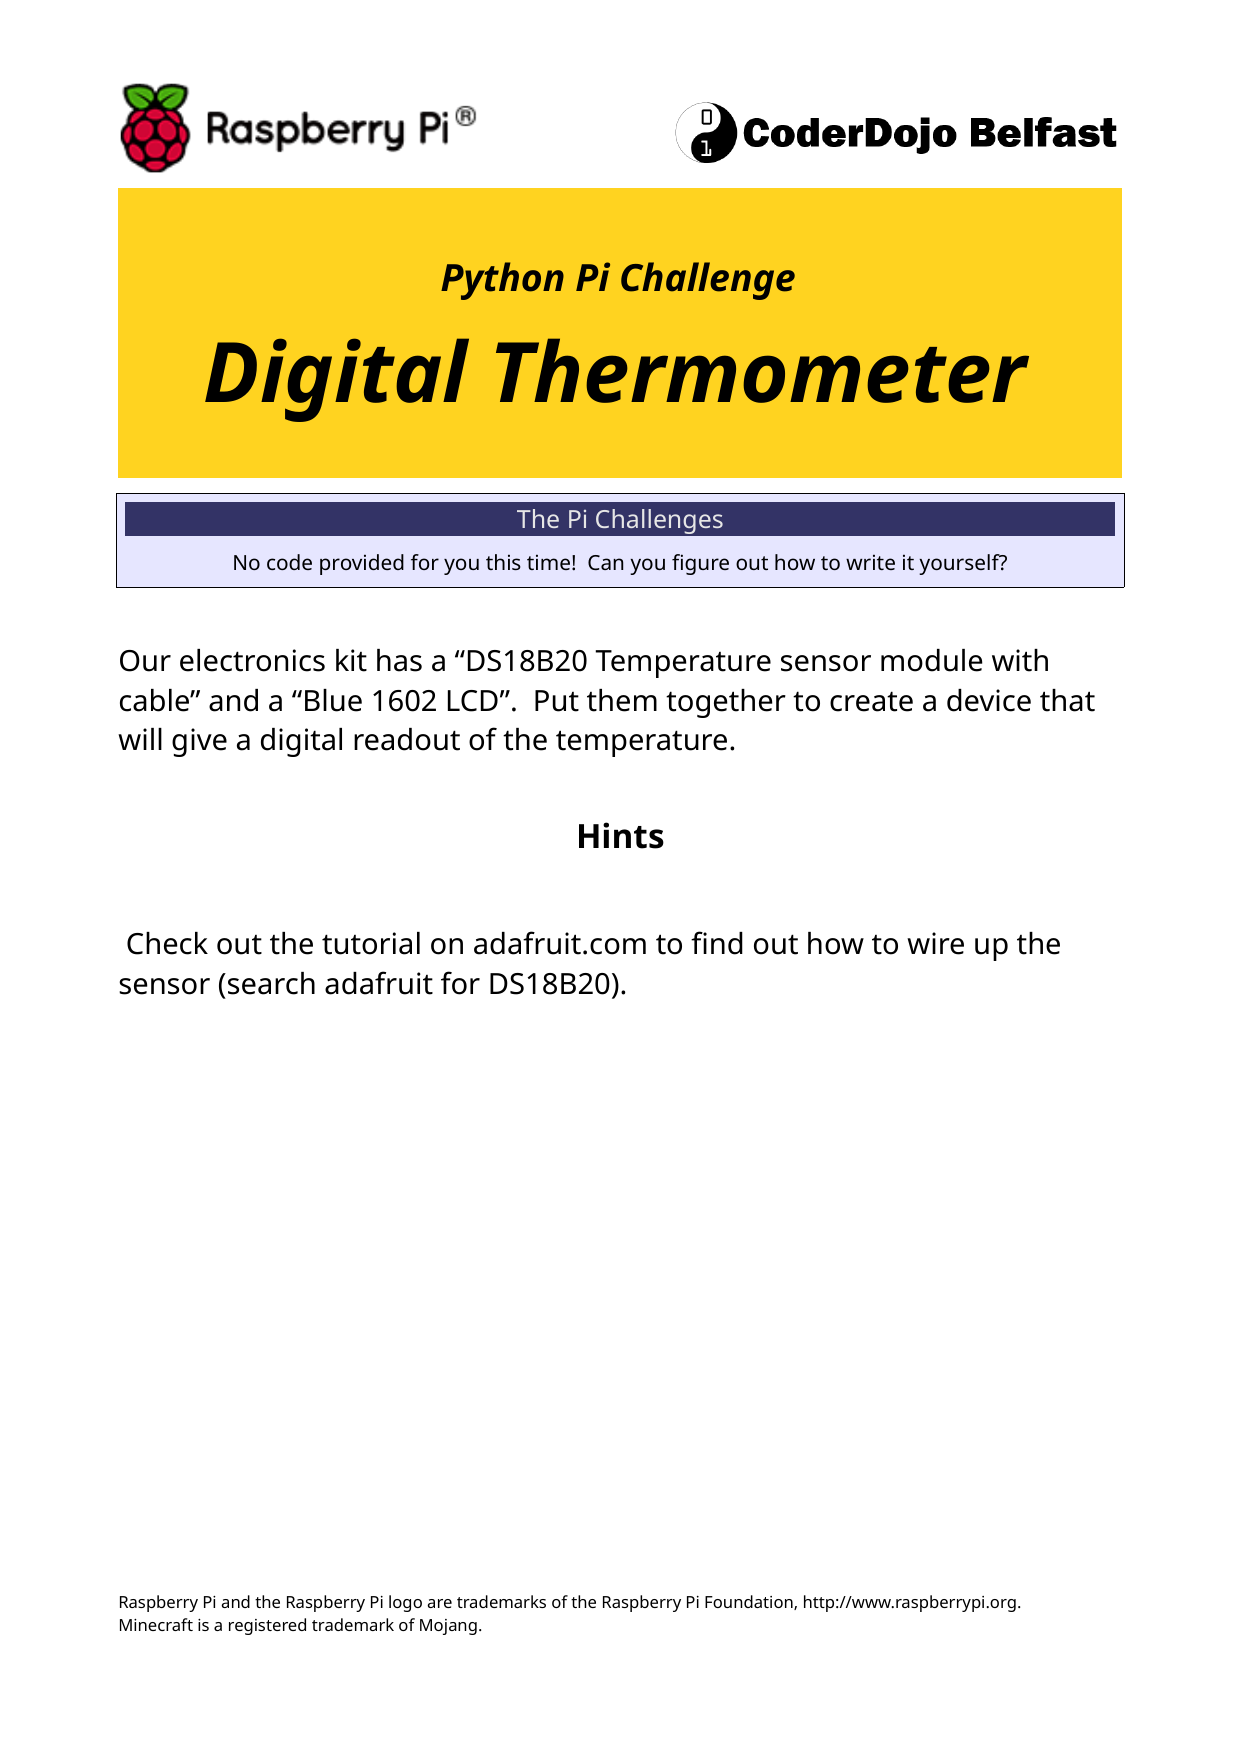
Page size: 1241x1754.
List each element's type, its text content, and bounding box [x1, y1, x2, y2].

text No code provided for you this time! Can you figure out how to write it yourself? [125, 548, 1115, 577]
picture [672, 100, 1125, 166]
subtitle Python Pi Challenge [118, 251, 1122, 302]
text Hints [118, 813, 1122, 858]
subtitle Digital Thermometer [118, 314, 1122, 427]
text Check out the tutorial on adafruit.com to find out how to wire up the sensor (search adafruit for DS18B20). [118, 923, 1122, 1003]
picture [119, 82, 478, 175]
text Our electronics kit has a “DS18B20 Temperature sensor module with cable” and a “Blue 1602 LCD”. Put them together to create a device that will give a digital readout of the temperature. [118, 640, 1122, 759]
text The Pi Challenges [125, 502, 1115, 536]
